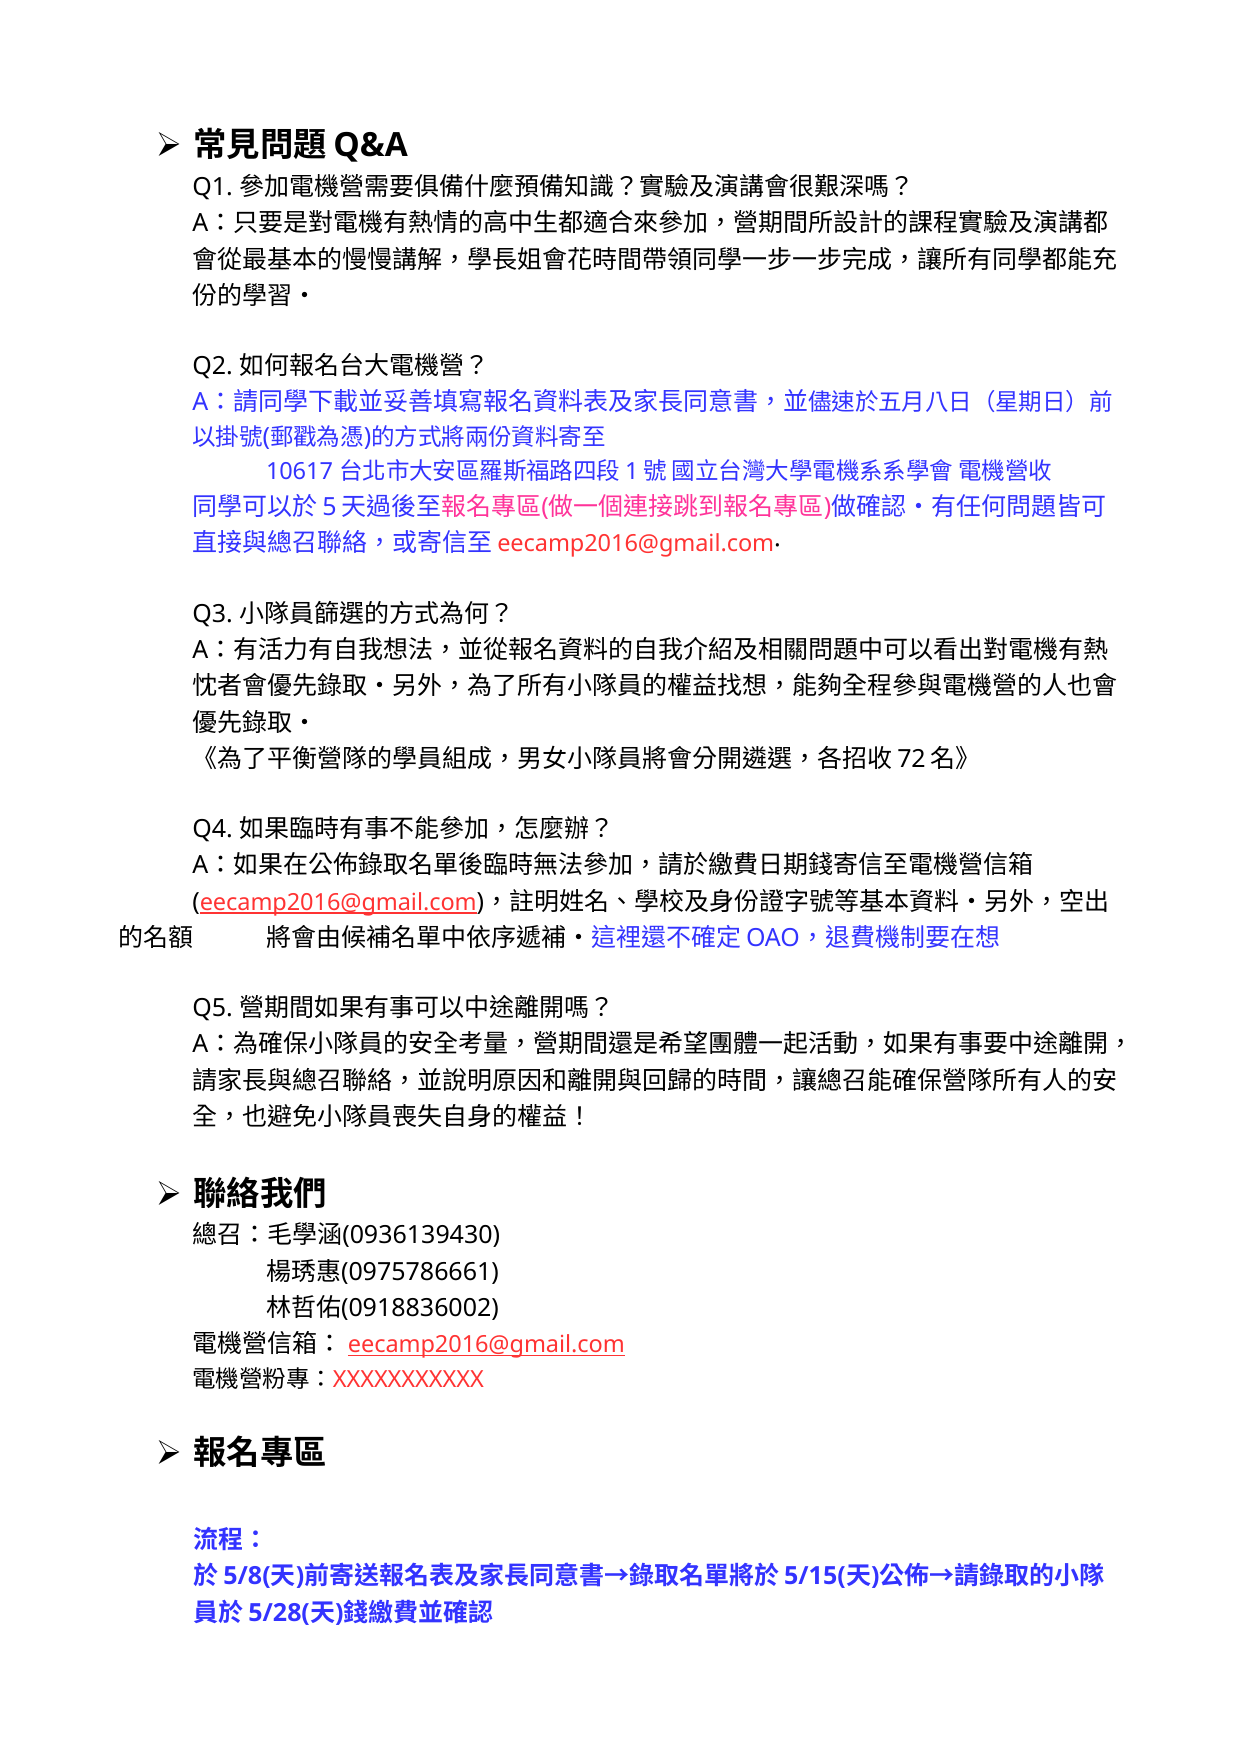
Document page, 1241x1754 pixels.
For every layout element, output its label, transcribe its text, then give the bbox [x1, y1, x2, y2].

text Q4. 如果臨時有事不能參加，怎麼辦？ [118, 808, 1122, 845]
text A：有活力有自我想法，並從報名資料的自我介紹及相關問題中可以看出對電機有熱 忱者會優先錄取‧另外，為了所有小隊員的權益找想，能夠全程參與電機營的人也會 優先錄取‧ [118, 629, 1122, 738]
text 林哲佑(0918836002) [118, 1287, 1122, 1324]
text 楊琇惠(0975786661) [118, 1251, 1122, 1287]
text Q3. 小隊員篩選的方式為何？ [118, 593, 1122, 629]
list 常見問題Q&A [156, 118, 1122, 167]
text 電機營粉專：XXXXXXXXXXX [118, 1360, 1122, 1394]
text A：只要是對電機有熱情的高中生都適合來參加，營期間所設計的課程實驗及演講都 會從最基本的慢慢講解，學長姐會花時間帶領同學一步一步完成，讓所有同學都能充 份的學習‧ [118, 203, 1122, 312]
text 同學可以於5天過後至報名專區(做一個連接跳到報名專區)做確認‧有任何問題皆可 直接與總召聯絡，或寄信至eecamp2016@gmail.com‧ [118, 487, 1122, 559]
text A：為確保小隊員的安全考量，營期間還是希望團體一起活動，如果有事要中途離開， 請家長與總召聯絡，並說明原因和離開與回歸的時間，讓總召能確保營隊所有人的安 全，也避免小隊員喪失自身的權益！ [118, 1024, 1122, 1133]
text 總召：毛學涵(0936139430) [118, 1215, 1122, 1251]
list 流程： [156, 1519, 1122, 1556]
text A：如果在公佈錄取名單後臨時無法參加，請於繳費日期錢寄信至電機營信箱 (eecamp2016@gmail.com)，註明姓名、學校及身份證字號等基本資料‧另外，空出的名額 將會由候補名單中依序遞補‧這裡還不確定OAO，退費機制要在想 [118, 845, 1122, 953]
text Q1. 參加電機營需要俱備什麼預備知識？實驗及演講會很艱深嗎？ [118, 167, 1122, 203]
text 電機營信箱： eecamp2016@gmail.com [118, 1324, 1122, 1360]
text Q2. 如何報名台大電機營？ [118, 346, 1122, 382]
list 聯絡我們 [156, 1167, 1122, 1215]
text 《為了平衡營隊的學員組成，男女小隊員將會分開遴選，各招收72名》 [118, 738, 1122, 774]
text Q5. 營期間如果有事可以中途離開嗎？ [118, 988, 1122, 1024]
list 於5/8(天)前寄送報名表及家長同意書→錄取名單將於5/15(天)公佈→請錄取的小隊員於5/28(天)錢繳費並確認 [156, 1556, 1122, 1628]
text 10617 台北市大安區羅斯福路四段1號 國立台灣大學電機系系學會 電機營收 [118, 453, 1122, 487]
list 報名專區 [156, 1426, 1122, 1474]
text A：請同學下載並妥善填寫報名資料表及家長同意書，並儘速於五月八日（星期日）前 以掛號(郵戳為憑)的方式將兩份資料寄至 [118, 382, 1122, 453]
